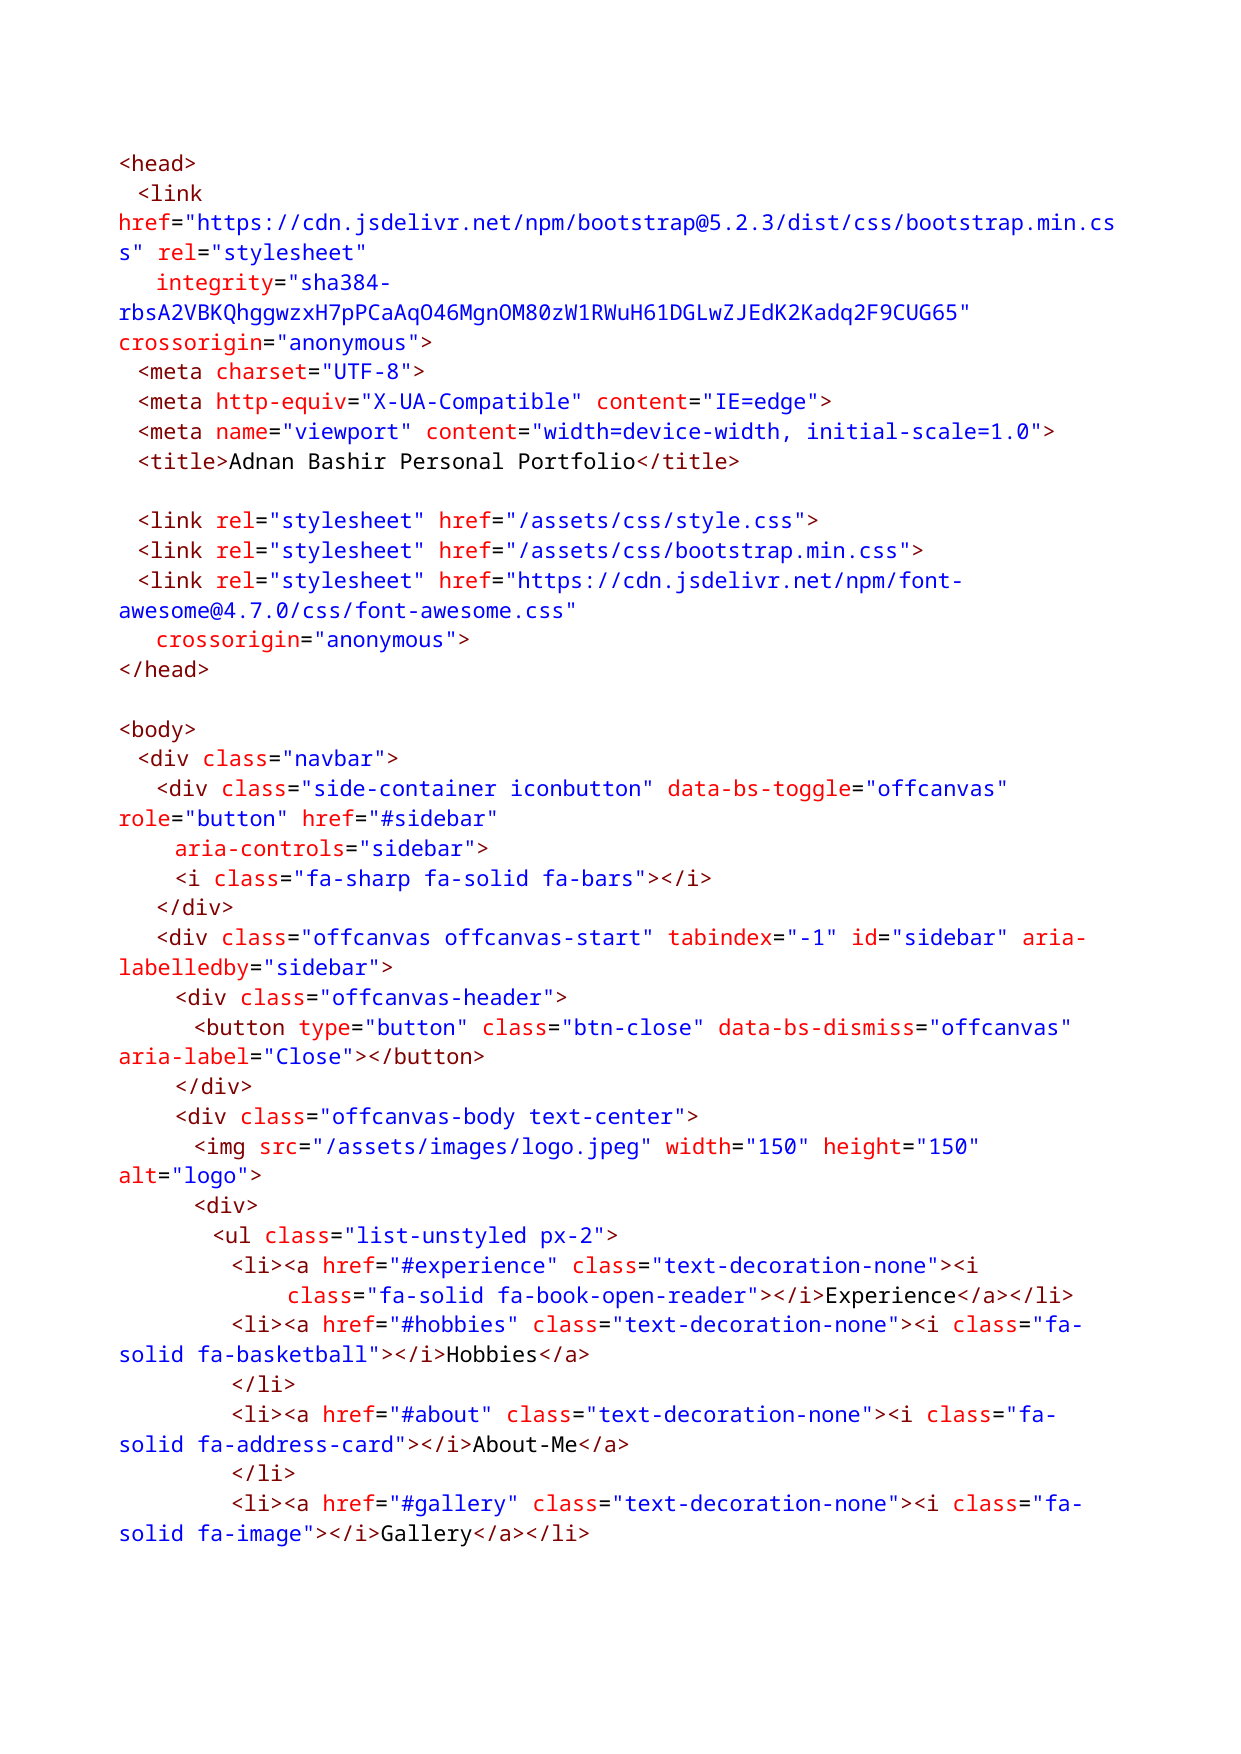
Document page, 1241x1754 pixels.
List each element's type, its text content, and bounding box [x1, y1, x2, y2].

text <li><a href="#about" class="text-decoration-none"><i class="fa-solid fa-address-card"></i>About-Me</a> [118, 1399, 1122, 1458]
text <div class="offcanvas offcanvas-start" tabindex="-1" id="sidebar" aria-labelledby="sidebar"> [118, 922, 1122, 982]
text <div class="offcanvas-header"> [118, 982, 1122, 1012]
text </head> [118, 654, 1122, 684]
text </li> [118, 1369, 1122, 1399]
text <meta name="viewport" content="width=device-width, initial-scale=1.0"> [118, 416, 1122, 446]
text </li> [118, 1458, 1122, 1488]
text </div> [118, 892, 1122, 922]
text <li><a href="#hobbies" class="text-decoration-none"><i class="fa-solid fa-basketball"></i>Hobbies</a> [118, 1309, 1122, 1369]
text aria-controls="sidebar"> [118, 833, 1122, 863]
text <title>Adnan Bashir Personal Portfolio</title> [118, 446, 1122, 476]
text <div class="offcanvas-body text-center"> [118, 1101, 1122, 1131]
text <img src="/assets/images/logo.jpeg" width="150" height="150" alt="logo"> [118, 1131, 1122, 1190]
text <i class="fa-sharp fa-solid fa-bars"></i> [118, 863, 1122, 892]
text <link rel="stylesheet" href="/assets/css/bootstrap.min.css"> [118, 535, 1122, 565]
text <ul class="list-unstyled px-2"> [118, 1220, 1122, 1250]
text <div> [118, 1190, 1122, 1220]
text <li><a href="#gallery" class="text-decoration-none"><i class="fa-solid fa-image"></i>Gallery</a></li> [118, 1488, 1122, 1548]
text <link rel="stylesheet" href="/assets/css/style.css"> [118, 505, 1122, 535]
text <head> [118, 148, 1122, 178]
text integrity="sha384-rbsA2VBKQhggwzxH7pPCaAqO46MgnOM80zW1RWuH61DGLwZJEdK2Kadq2F9CUG65" crossorigin="anonymous"> [118, 267, 1122, 356]
text <body> [118, 714, 1122, 743]
text <meta http-equiv="X-UA-Compatible" content="IE=edge"> [118, 386, 1122, 416]
text class="fa-solid fa-book-open-reader"></i>Experience</a></li> [118, 1280, 1122, 1309]
text crossorigin="anonymous"> [118, 624, 1122, 654]
text </div> [118, 1071, 1122, 1101]
text <button type="button" class="btn-close" data-bs-dismiss="offcanvas" aria-label="Close"></button> [118, 1012, 1122, 1071]
text <link href="https://cdn.jsdelivr.net/npm/bootstrap@5.2.3/dist/css/bootstrap.min.css" rel="stylesheet" [118, 178, 1122, 267]
text <meta charset="UTF-8"> [118, 356, 1122, 386]
text <div class="navbar"> [118, 743, 1122, 773]
text <div class="side-container iconbutton" data-bs-toggle="offcanvas" role="button" href="#sidebar" [118, 773, 1122, 833]
text <link rel="stylesheet" href="https://cdn.jsdelivr.net/npm/font-awesome@4.7.0/css/font-awesome.css" [118, 565, 1122, 624]
text <li><a href="#experience" class="text-decoration-none"><i [118, 1250, 1122, 1280]
